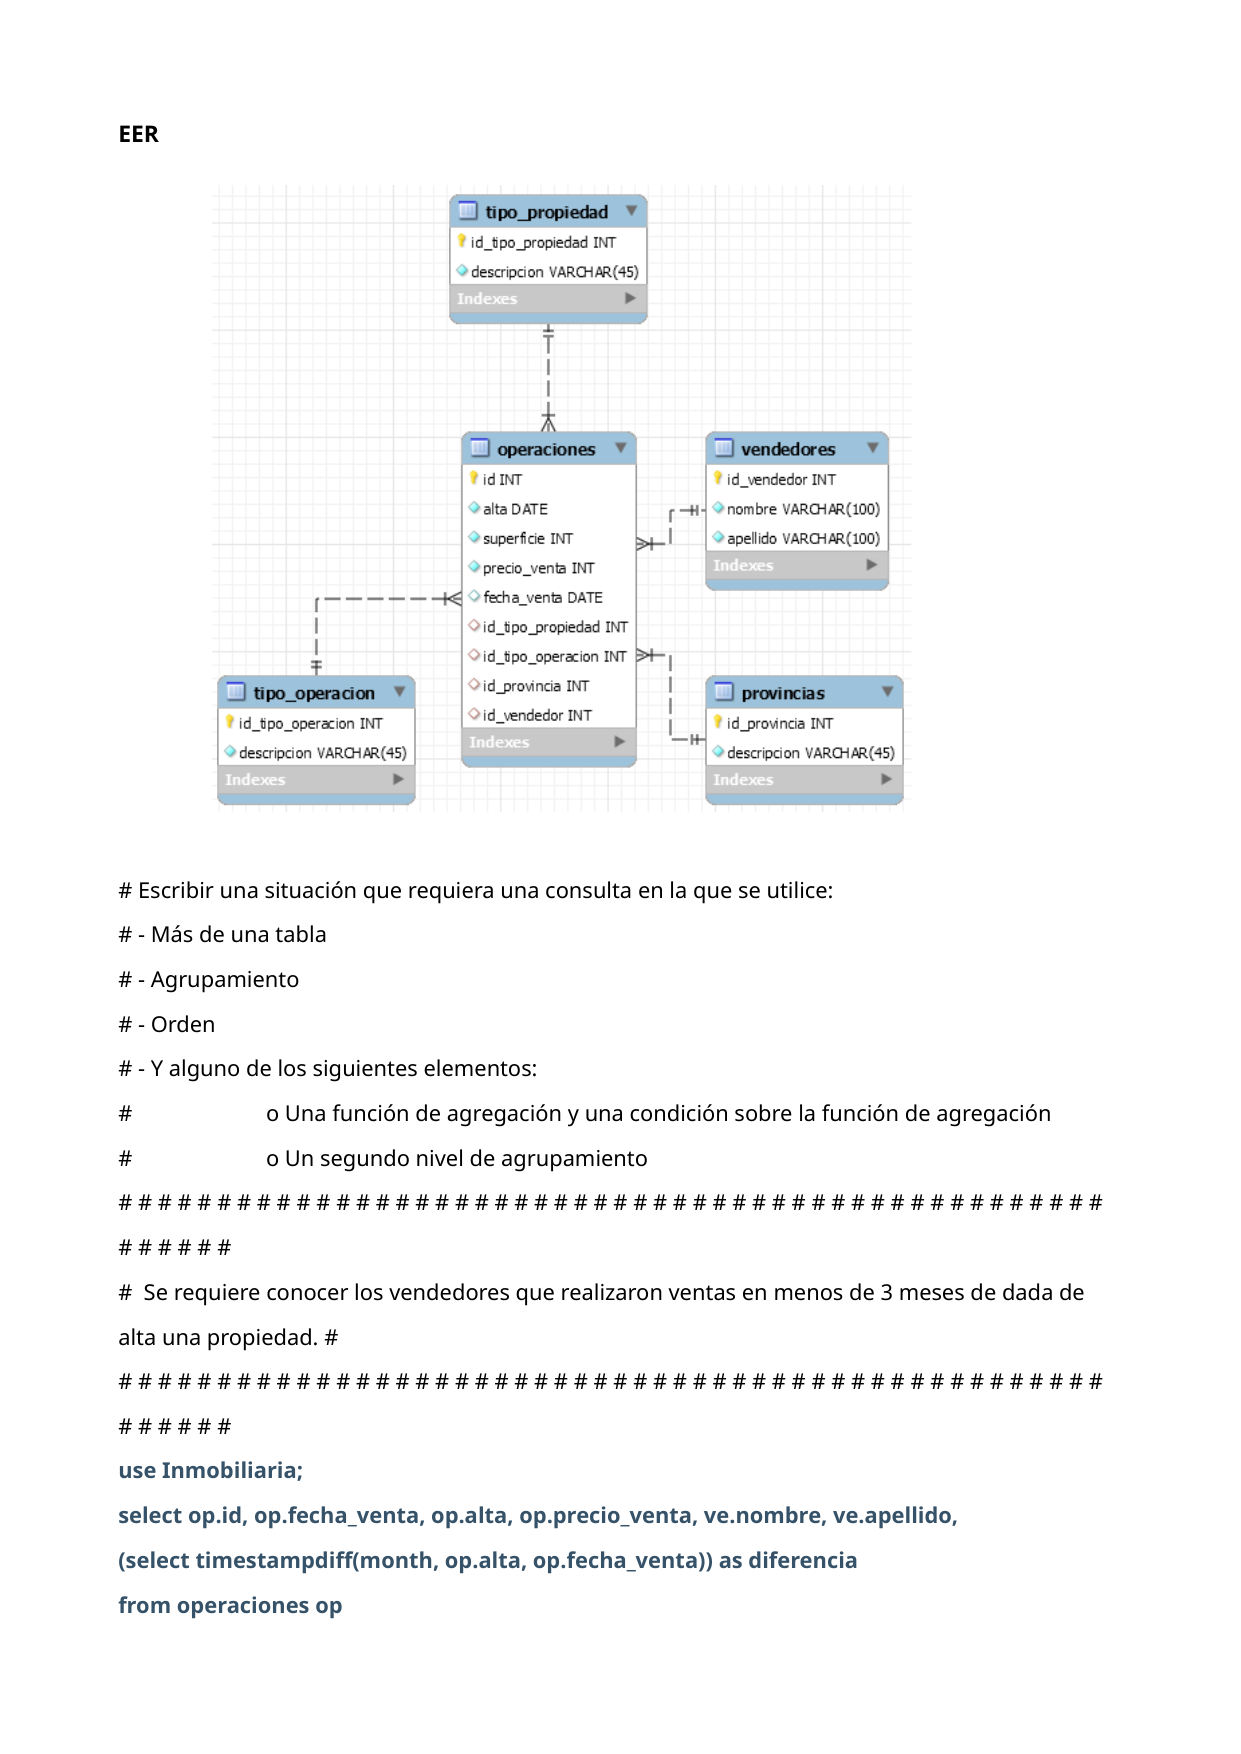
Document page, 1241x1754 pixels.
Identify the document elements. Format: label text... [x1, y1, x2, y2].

picture [212, 185, 912, 812]
text EER [118, 118, 1122, 149]
text use Inmobiliaria; select op.id, op.fecha_venta, op.alta, op.precio_venta, ve.nombre, ve.apellido, (select timestampdiff(month, op.alta, op.fecha_venta)) as diferencia from operaciones op [118, 1456, 1122, 1619]
text # Escribir una situación que requiera una consulta en la que se utilice: # - Más de una tabla # - Agrupamiento # - Orden # - Y alguno de los siguientes elementos: # o Una función de agregación y una condición sobre la función de agregación # o Un segundo nivel de agrupamiento # # # # # # # # # # # # # # # # # # # # # # # # # # # # # # # # # # # # # # # # # # # # # # # # # # # # # # # # # Se requiere conocer los vendedores que realizaron ventas en menos de 3 meses de dada de alta una propiedad. # # # # # # # # # # # # # # # # # # # # # # # # # # # # # # # # # # # # # # # # # # # # # # # # # # # # # # # # # [118, 874, 1122, 1441]
